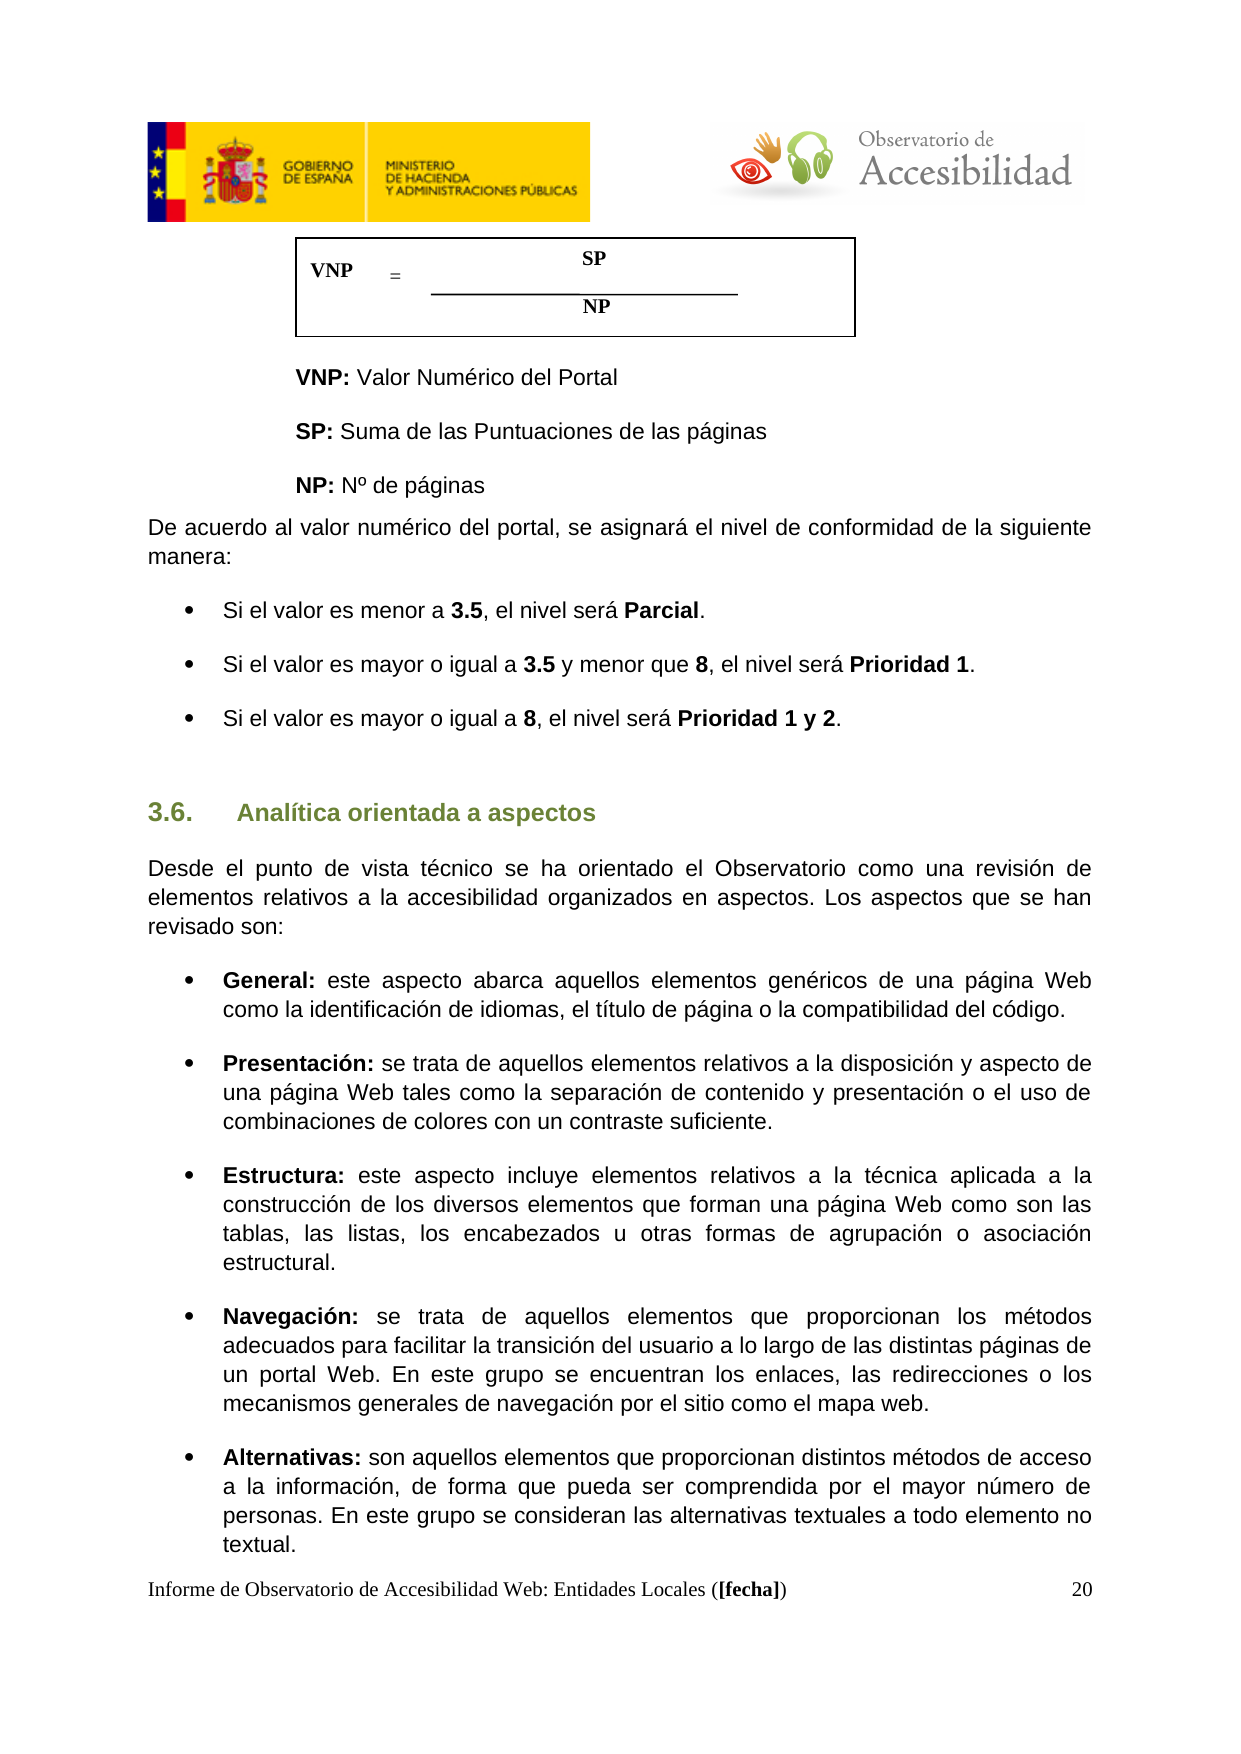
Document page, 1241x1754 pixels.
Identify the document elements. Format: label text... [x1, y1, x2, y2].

list General: este aspecto abarca aquellos elementos genéricos de una página Web como la identificación de idiomas, el título de página o la compatibilidad del código. [185, 967, 1092, 1022]
list Si el valor es mayor o igual a 8, el nivel será Prioridad 1 y 2. [185, 704, 1092, 731]
list Si el valor es mayor o igual a 3.5 y menor que 8, el nivel será Prioridad 1. [185, 651, 1092, 677]
list Navegación: se trata de aquellos elementos que proporcionan los métodos adecuados para facilitar la transición del usuario a lo largo de las distintas páginas de un portal Web. En este grupo se encuentran los enlaces, las redirecciones o los mecanismos generales de navegación por el sitio como el mapa web. [185, 1303, 1092, 1416]
list Estructura: este aspecto incluye elementos relativos a la técnica aplicada a la construcción de los diversos elementos que forman una página Web como son las tablas, las listas, los encabezados u otras formas de agrupación o asociación estructural. [185, 1162, 1092, 1275]
text VNP: Valor Numérico del Portal [295, 364, 1092, 391]
picture [710, 122, 1086, 205]
text De acuerdo al valor numérico del portal, se asignará el nivel de conformidad de la siguiente manera: [148, 514, 1092, 569]
list Si el valor es menor a 3.5, el nivel será Parcial. [185, 597, 1092, 623]
text NP: Nº de páginas [295, 472, 1092, 498]
text Desde el punto de vista técnico se ha orientado el Observatorio como una revisión de elementos relativos a la accesibilidad organizados en aspectos. Los aspectos que se han revisado son: [148, 855, 1092, 939]
picture [147, 122, 591, 222]
list Alternativas: son aquellos elementos que proporcionan distintos métodos de acceso a la información, de forma que pueda ser comprendida por el mayor número de personas. En este grupo se consideran las alternativas textuales a todo elemento no textual. [185, 1444, 1092, 1557]
list Presentación: se trata de aquellos elementos relativos a la disposición y aspecto de una página Web tales como la separación de contenido y presentación o el uso de combinaciones de colores con un contraste suficiente. [185, 1050, 1092, 1134]
text SP: Suma de las Puntuaciones de las páginas [295, 418, 1092, 444]
list Analítica orientada a aspectos [148, 796, 1092, 827]
